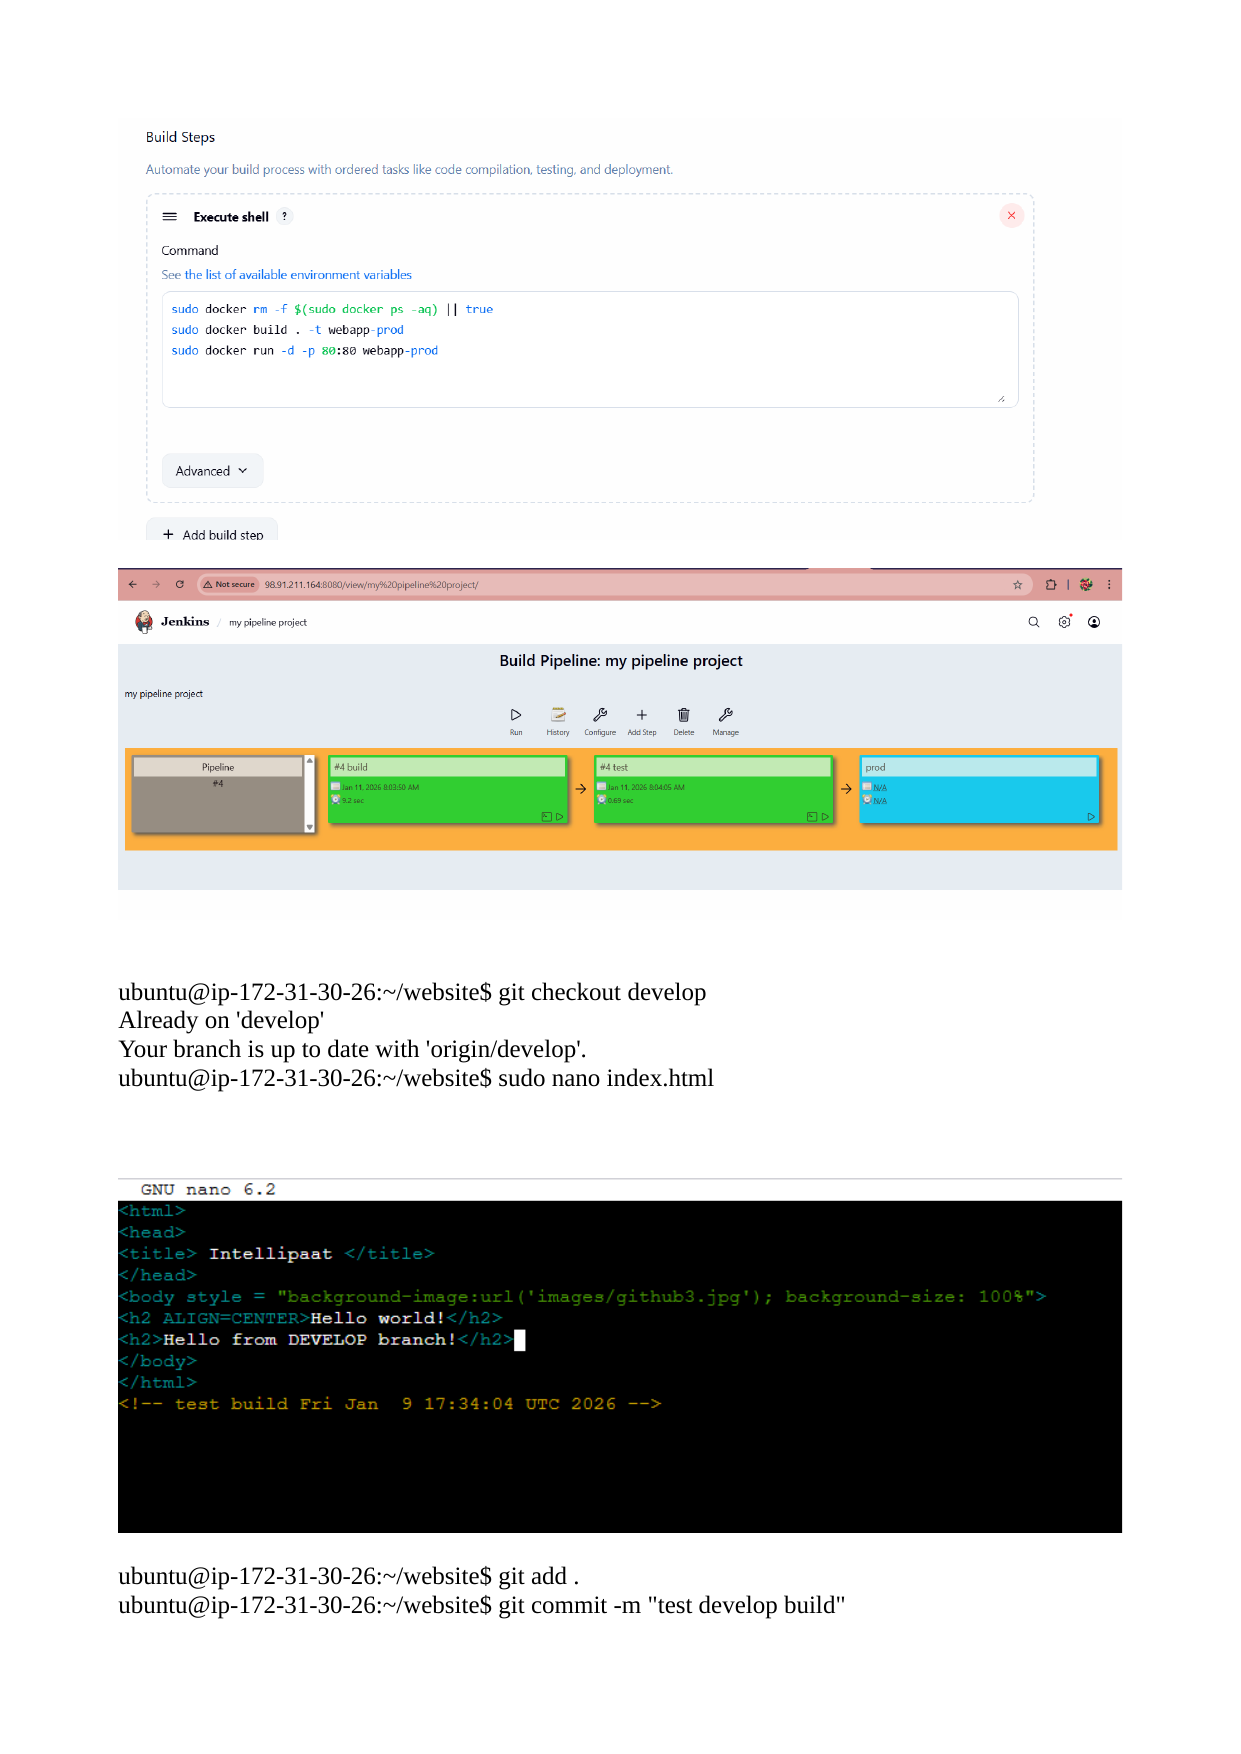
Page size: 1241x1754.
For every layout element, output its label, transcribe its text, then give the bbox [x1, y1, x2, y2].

text Already on 'develop' [118, 1006, 1122, 1034]
text ubuntu@ip-172-31-30-26:~/website$ git checkout develop [118, 977, 1122, 1006]
text ubuntu@ip-172-31-30-26:~/website$ git commit -m "test develop build" [118, 1590, 1122, 1618]
text Your branch is up to date with 'origin/develop'. [118, 1034, 1122, 1063]
picture [118, 568, 1123, 920]
text ubuntu@ip-172-31-30-26:~/website$ git add . [118, 1561, 1122, 1590]
picture [118, 1178, 1123, 1533]
picture [118, 118, 1123, 540]
text ubuntu@ip-172-31-30-26:~/website$ sudo nano index.html [118, 1063, 1122, 1092]
